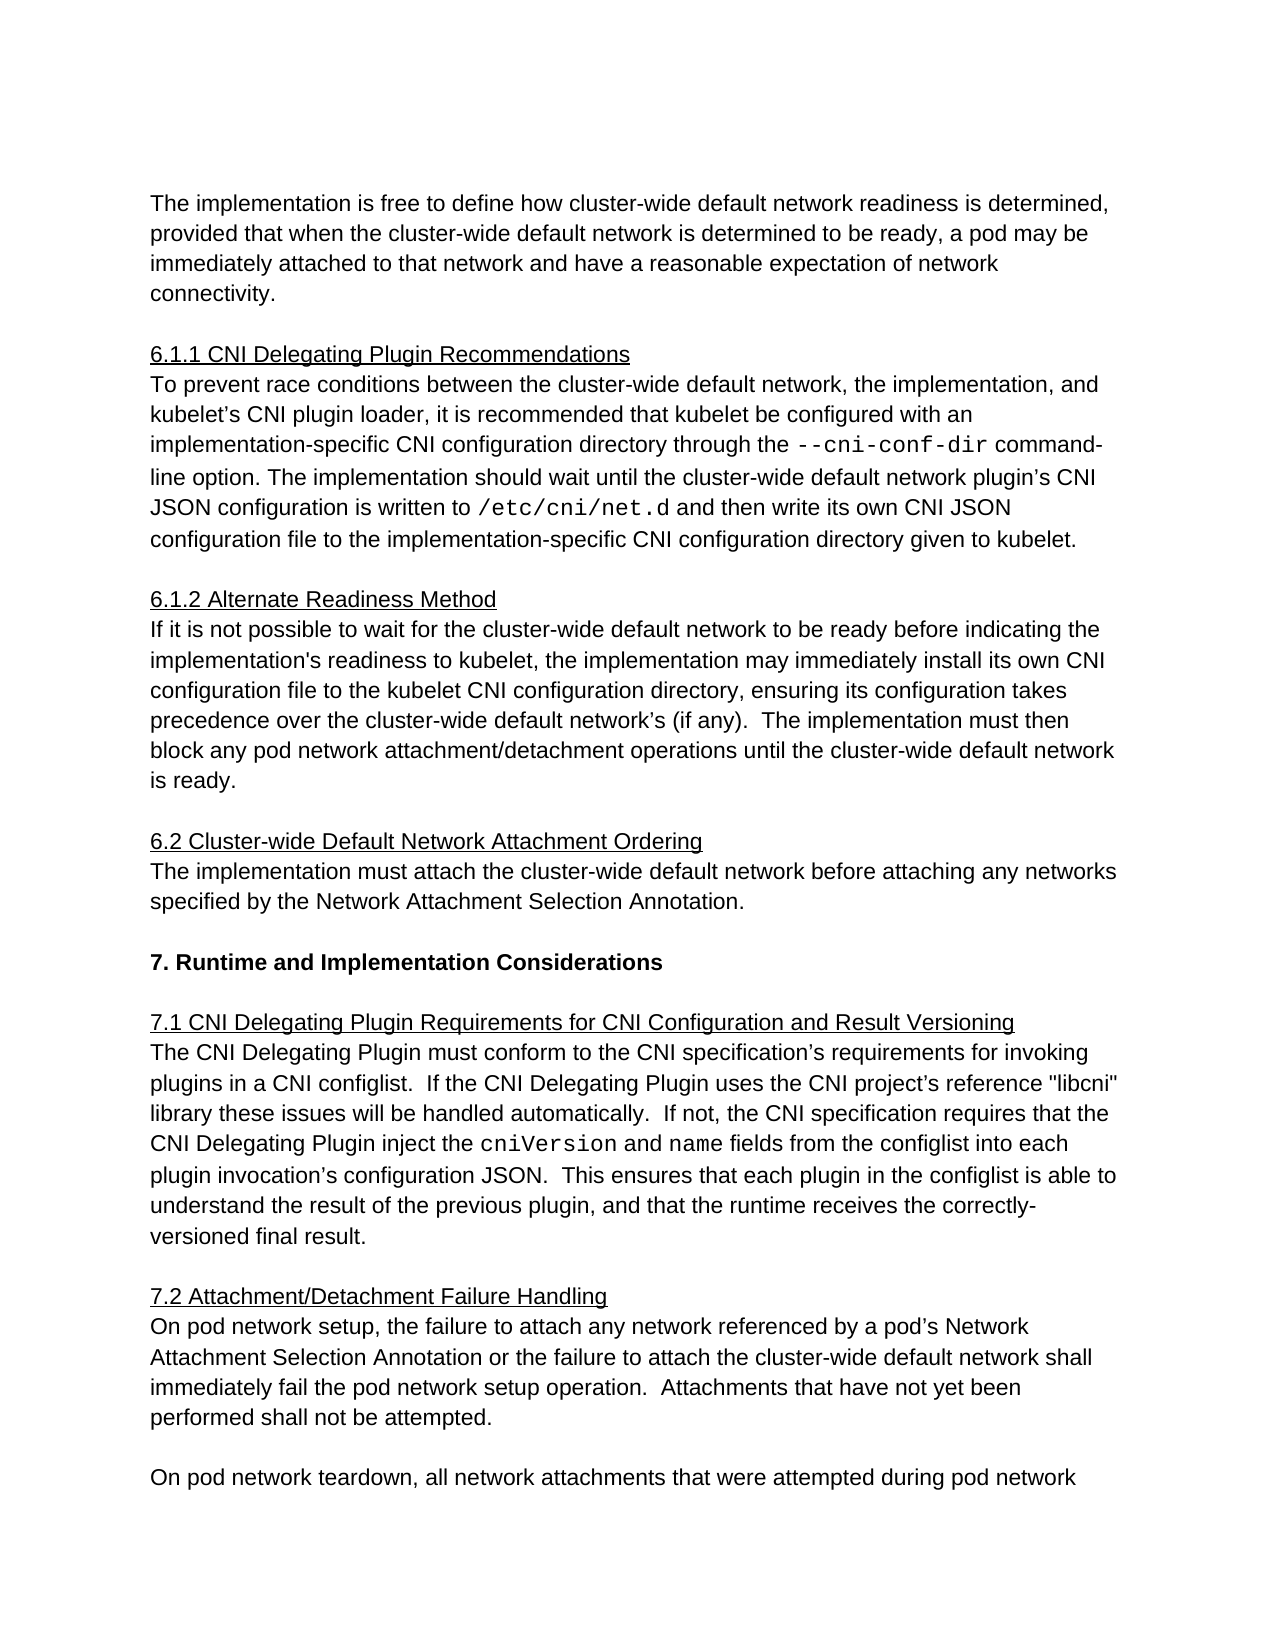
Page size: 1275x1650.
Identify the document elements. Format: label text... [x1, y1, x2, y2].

text The CNI Delegating Plugin must conform to the CNI specification’s requirements for invoking plugins in a CNI configlist. If the CNI Delegating Plugin uses the CNI project’s reference "libcni" library these issues will be handled automatically. If not, the CNI specification requires that the CNI Delegating Plugin inject the cniVersion and name fields from the configlist into each plugin invocation’s configuration JSON. This ensures that each plugin in the configlist is able to understand the result of the previous plugin, and that the runtime receives the correctly-versioned final result. [150, 1039, 1125, 1249]
text On pod network setup, the failure to attach any network referenced by a pod’s Network Attachment Selection Annotation or the failure to attach the cluster-wide default network shall immediately fail the pod network setup operation. Attachments that have not yet been performed shall not be attempted. [150, 1313, 1125, 1430]
text The implementation must attach the cluster-wide default network before attaching any networks specified by the Network Attachment Selection Annotation. [150, 858, 1125, 915]
text 7. Runtime and Implementation Considerations [150, 949, 1125, 975]
text 7.2 Attachment/Detachment Failure Handling [150, 1283, 1125, 1309]
text If it is not possible to wait for the cluster-wide default network to be ready before indicating the implementation's readiness to kubelet, the implementation may immediately install its own CNI configuration file to the kubelet CNI configuration directory, ensuring its configuration takes precedence over the cluster-wide default network’s (if any). The implementation must then block any pod network attachment/detachment operations until the cluster-wide default network is ready. [150, 616, 1125, 794]
text 6.1.1 CNI Delegating Plugin Recommendations [150, 341, 1125, 367]
text 6.1.2 Alternate Readiness Method [150, 586, 1125, 613]
text 7.1 CNI Delegating Plugin Requirements for CNI Configuration and Result Versioning [150, 1009, 1125, 1036]
text 6.2 Cluster-wide Default Network Attachment Ordering [150, 828, 1125, 854]
text To prevent race conditions between the cluster-wide default network, the implementation, and kubelet’s CNI plugin loader, it is recommended that kubelet be configured with an implementation-specific CNI configuration directory through the --cni-conf-dir command-line option. The implementation should wait until the cluster-wide default network plugin’s CNI JSON configuration is written to /etc/cni/net.d and then write its own CNI JSON configuration file to the implementation-specific CNI configuration directory given to kubelet. [150, 371, 1125, 552]
text On pod network teardown, all network attachments that were attempted during pod network [150, 1464, 1125, 1491]
text The implementation is free to define how cluster-wide default network readiness is determined, provided that when the cluster-wide default network is determined to be ready, a pod may be immediately attached to that network and have a reasonable expectation of network connectivity. [150, 189, 1125, 307]
